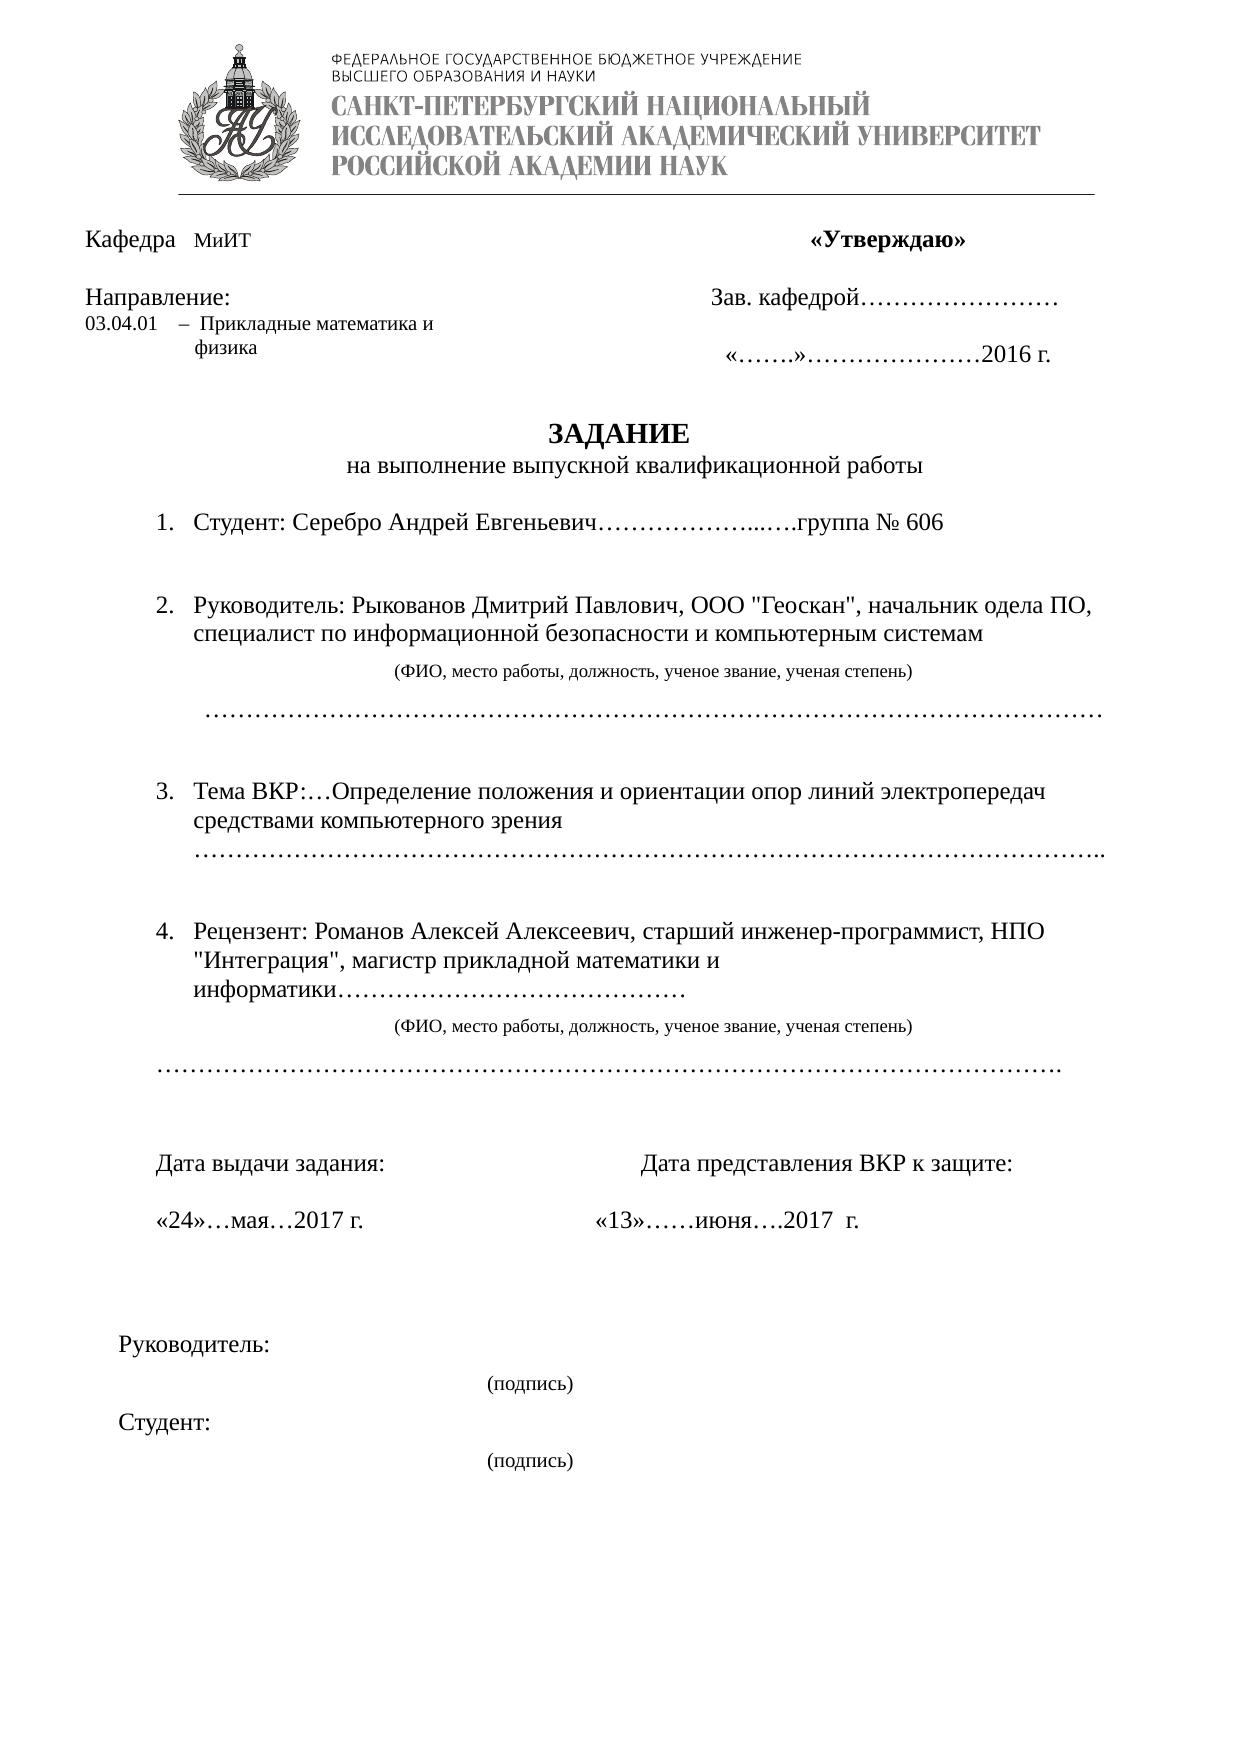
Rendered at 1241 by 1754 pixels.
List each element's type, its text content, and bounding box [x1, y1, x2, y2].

text (подпись) [413, 1448, 1152, 1472]
text на выполнение выпускной квалификационной работы [118, 450, 1152, 478]
table_cell [74, 388, 646, 416]
table_cell [646, 388, 1130, 416]
table_header «Утверждаю» [646, 224, 1130, 282]
text Руководитель: [118, 1329, 1152, 1358]
text (подпись) [413, 1370, 1152, 1394]
text «24»…мая…2017 г. «13»……июня….2017 г. [156, 1205, 1152, 1234]
text Дата выдачи задания: Дата представления ВКР к защите: [156, 1148, 1152, 1177]
table_cell Направление: 03.04.01 – Прикладные математика и физика [74, 282, 646, 387]
table_header Кафедра МиИТ [74, 224, 646, 282]
table_cell Зав. кафедрой…………………… «…….»…………………2016 г. [646, 282, 1130, 387]
list Студент: Серебро Андрей Евгеньевич………………...….группа № 606 [156, 507, 1152, 536]
text ……………………………………………………………………………………………… [156, 694, 1152, 723]
list Руководитель: Рыкованов Дмитрий Павлович, ООО "Геоскан", начальник одела ПО, специалист по информационной безопасности и компьютерным системам [156, 590, 1152, 647]
list Рецензент: Романов Алексей Алексеевич, старший инженер-программист, НПО "Интеграция", магистр прикладной математики и информатики…………………………………… [156, 916, 1152, 1003]
text (ФИО, место работы, должность, ученое звание, ученая степень) [156, 660, 1152, 681]
text ………………………………………………………………………………………………. [156, 1049, 1152, 1078]
text (ФИО, место работы, должность, ученое звание, ученая степень) [156, 1015, 1152, 1037]
text Студент: [118, 1407, 1152, 1436]
text задание [118, 416, 1152, 450]
list Тема ВКР:…Определение положения и ориентации опор линий электропередач средствами компьютерного зрения ……………………………………………………………………………………………….. [156, 776, 1152, 863]
